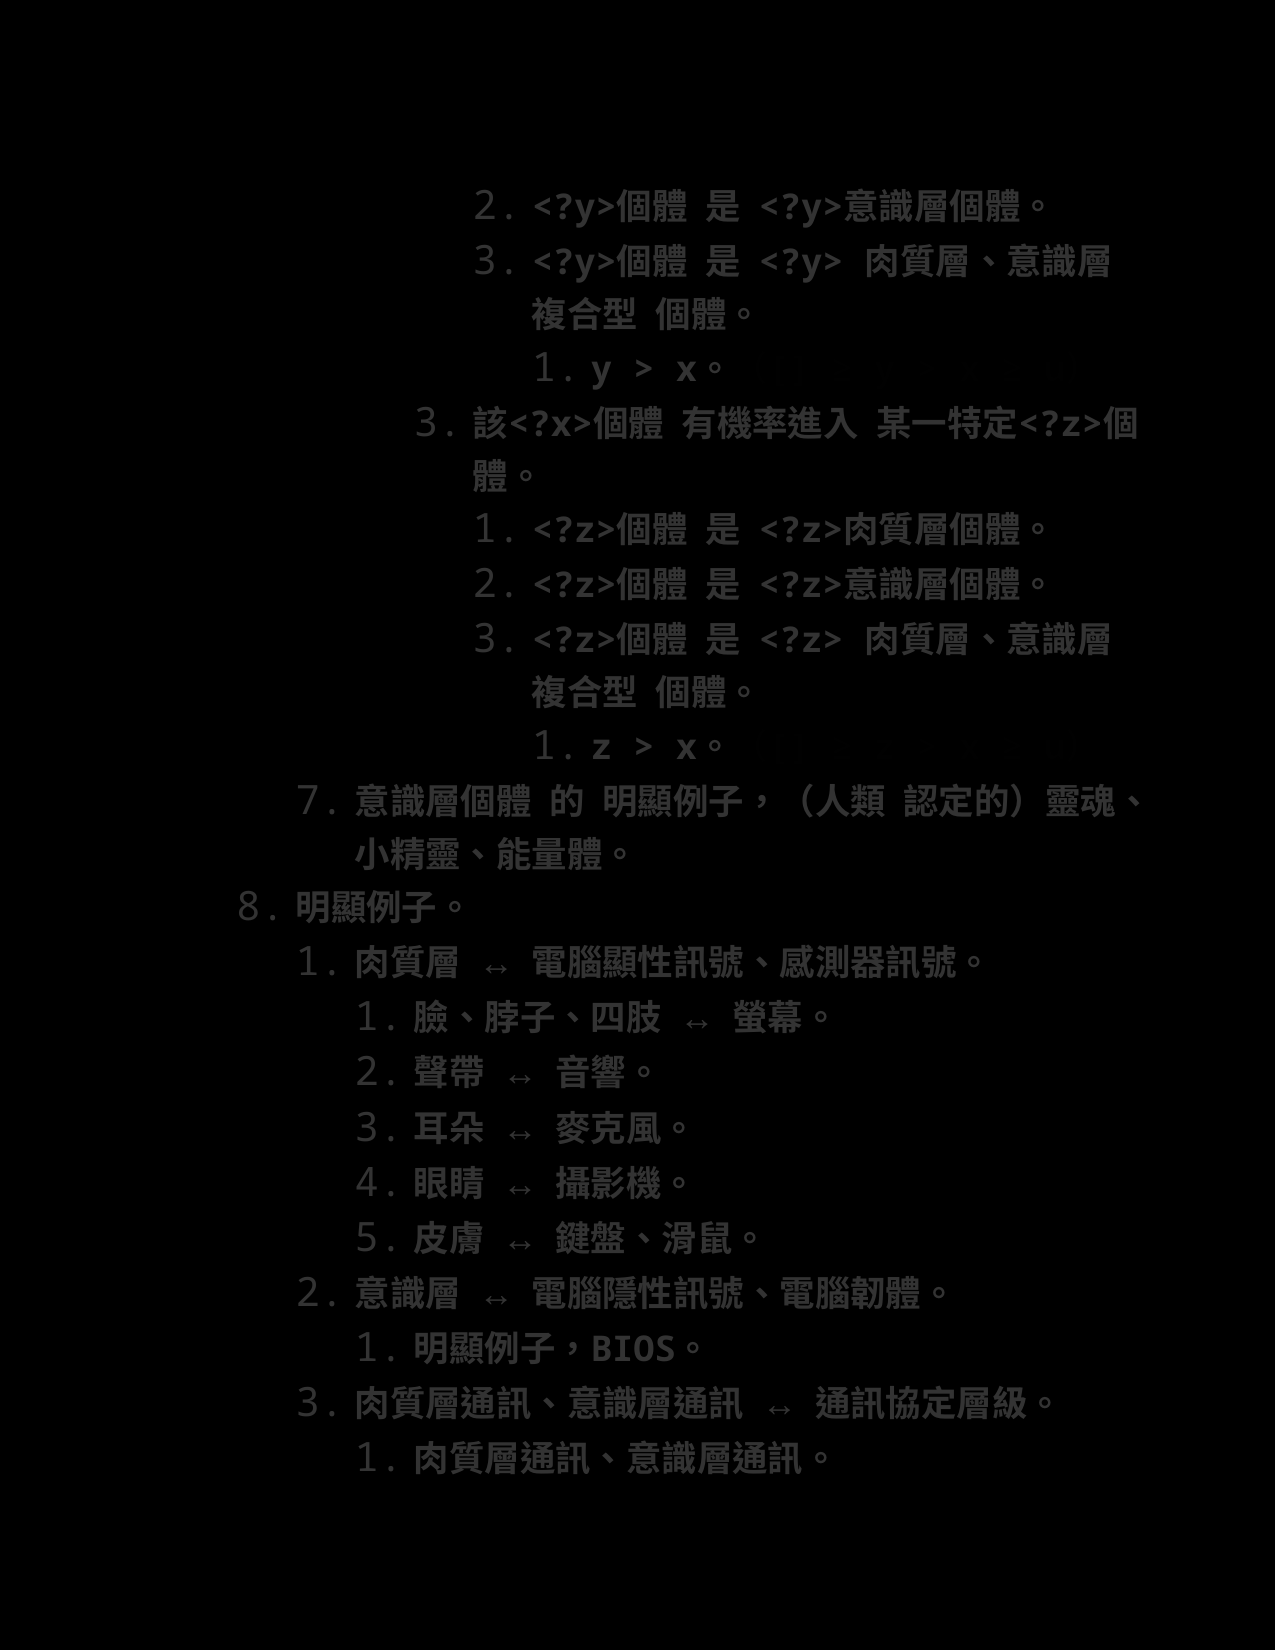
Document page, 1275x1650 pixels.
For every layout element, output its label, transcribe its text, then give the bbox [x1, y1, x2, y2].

list <?z>個體 是 <?z>肉質層個體。 [472, 499, 1157, 554]
list 該<?x>個體 有機率進入 某一特定<?z>個體。 [413, 393, 1157, 499]
list 臉、脖子、四肢 ↔ 螢幕。 [354, 987, 1157, 1043]
list 皮膚 ↔ 鍵盤、滑鼠。 [354, 1208, 1157, 1263]
list y > x。（[] ≥ y > x ≥ u） [532, 338, 1157, 393]
list 耳朵 ↔ 麥克風。 [354, 1098, 1157, 1153]
list <?y>個體 是 <?y> 肉質層、意識層 複合型 個體。 [472, 231, 1157, 338]
list 肉質層 ↔ 電腦顯性訊號、感測器訊號。 [295, 932, 1157, 987]
list <?y>個體 是 <?y>意識層個體。 [472, 176, 1157, 231]
list 明顯例子，BIOS。 [354, 1318, 1157, 1373]
list <?z>個體 是 <?z>意識層個體。 [472, 554, 1157, 609]
list 明顯例子。 [236, 877, 1157, 932]
list <?z>個體 是 <?z> 肉質層、意識層 複合型 個體。 [472, 609, 1157, 716]
list 眼睛 ↔ 攝影機。 [354, 1153, 1157, 1208]
list 肉質層通訊、意識層通訊。 [354, 1428, 1157, 1483]
list 聲帶 ↔ 音響。 [354, 1043, 1157, 1098]
list 肉質層通訊、意識層通訊 ↔ 通訊協定層級。 [295, 1373, 1157, 1428]
list 意識層 ↔ 電腦隱性訊號、電腦韌體。 [295, 1263, 1157, 1318]
list z > x。（[] ≥ z > x ≥ u） [532, 716, 1157, 771]
list 意識層個體 的 明顯例子，（人類 認定的）靈魂、小精靈、能量體。 [295, 771, 1157, 877]
